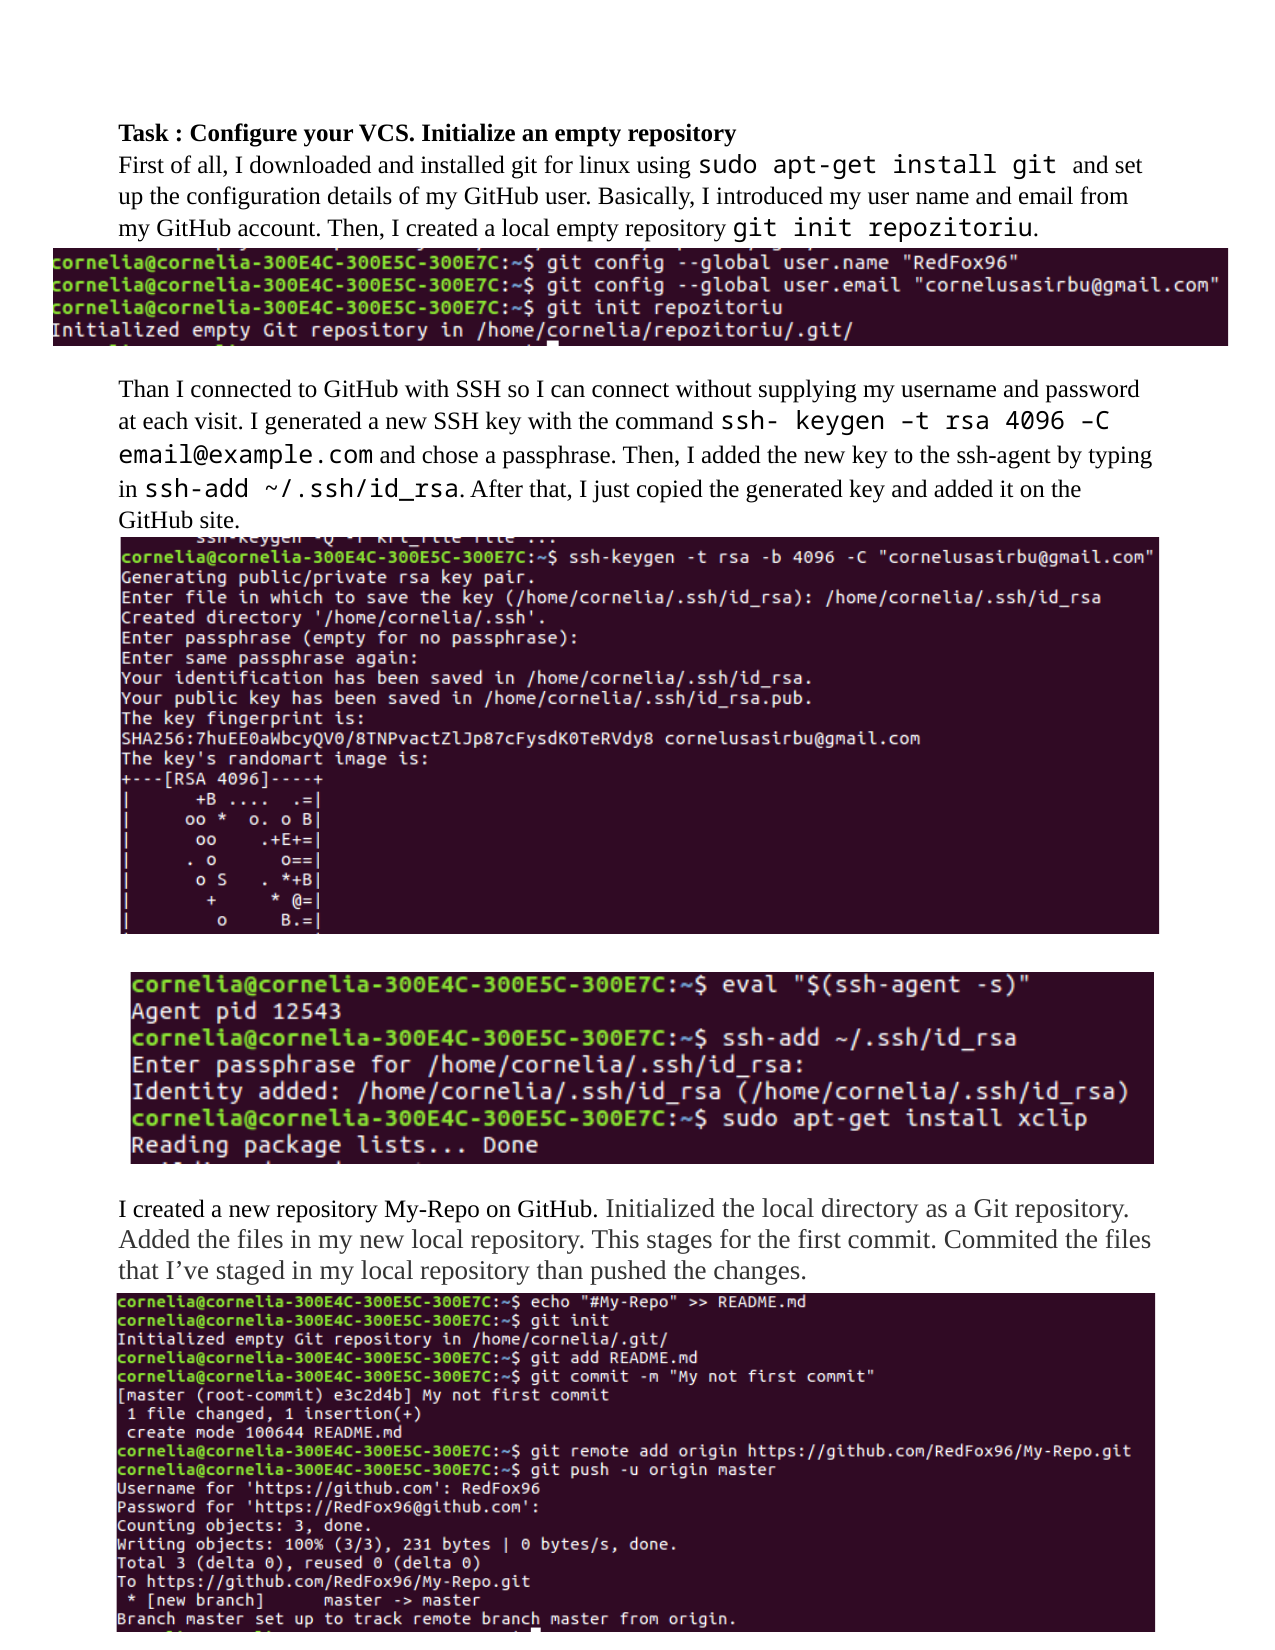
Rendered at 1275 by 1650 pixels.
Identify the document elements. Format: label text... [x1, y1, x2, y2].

text I created a new repository My-Repo on GitHub. Initialized the local directory as a Git repository. Added the files in my new local repository. This stages for the first commit. Commited the files that I’ve staged in my local repository than pushed the changes. [118, 1192, 1157, 1286]
picture [120, 537, 1160, 934]
text Task : Configure your VCS. Initialize an empty repository [118, 118, 1157, 147]
text Than I connected to GitHub with SSH so I can connect without supplying my username and password at each visit. I generated a new SSH key with the command ssh- keygen –t rsa 4096 –C email@example.com and chose a passphrase. Then, I added the new key to the ssh-agent by typing in ssh-add ~/.ssh/id_rsa. After that, I just copied the generated key and added it on the GitHub site. [118, 374, 1157, 534]
picture [130, 972, 1154, 1164]
text First of all, I downloaded and installed git for linux using sudo apt-get install git and set up the configuration details of my GitHub user. Basically, I introduced my user name and email from my GitHub account. Then, I created a local empty repository git init repozitoriu. [118, 147, 1157, 244]
picture [116, 1293, 1156, 1632]
picture [53, 248, 1229, 346]
